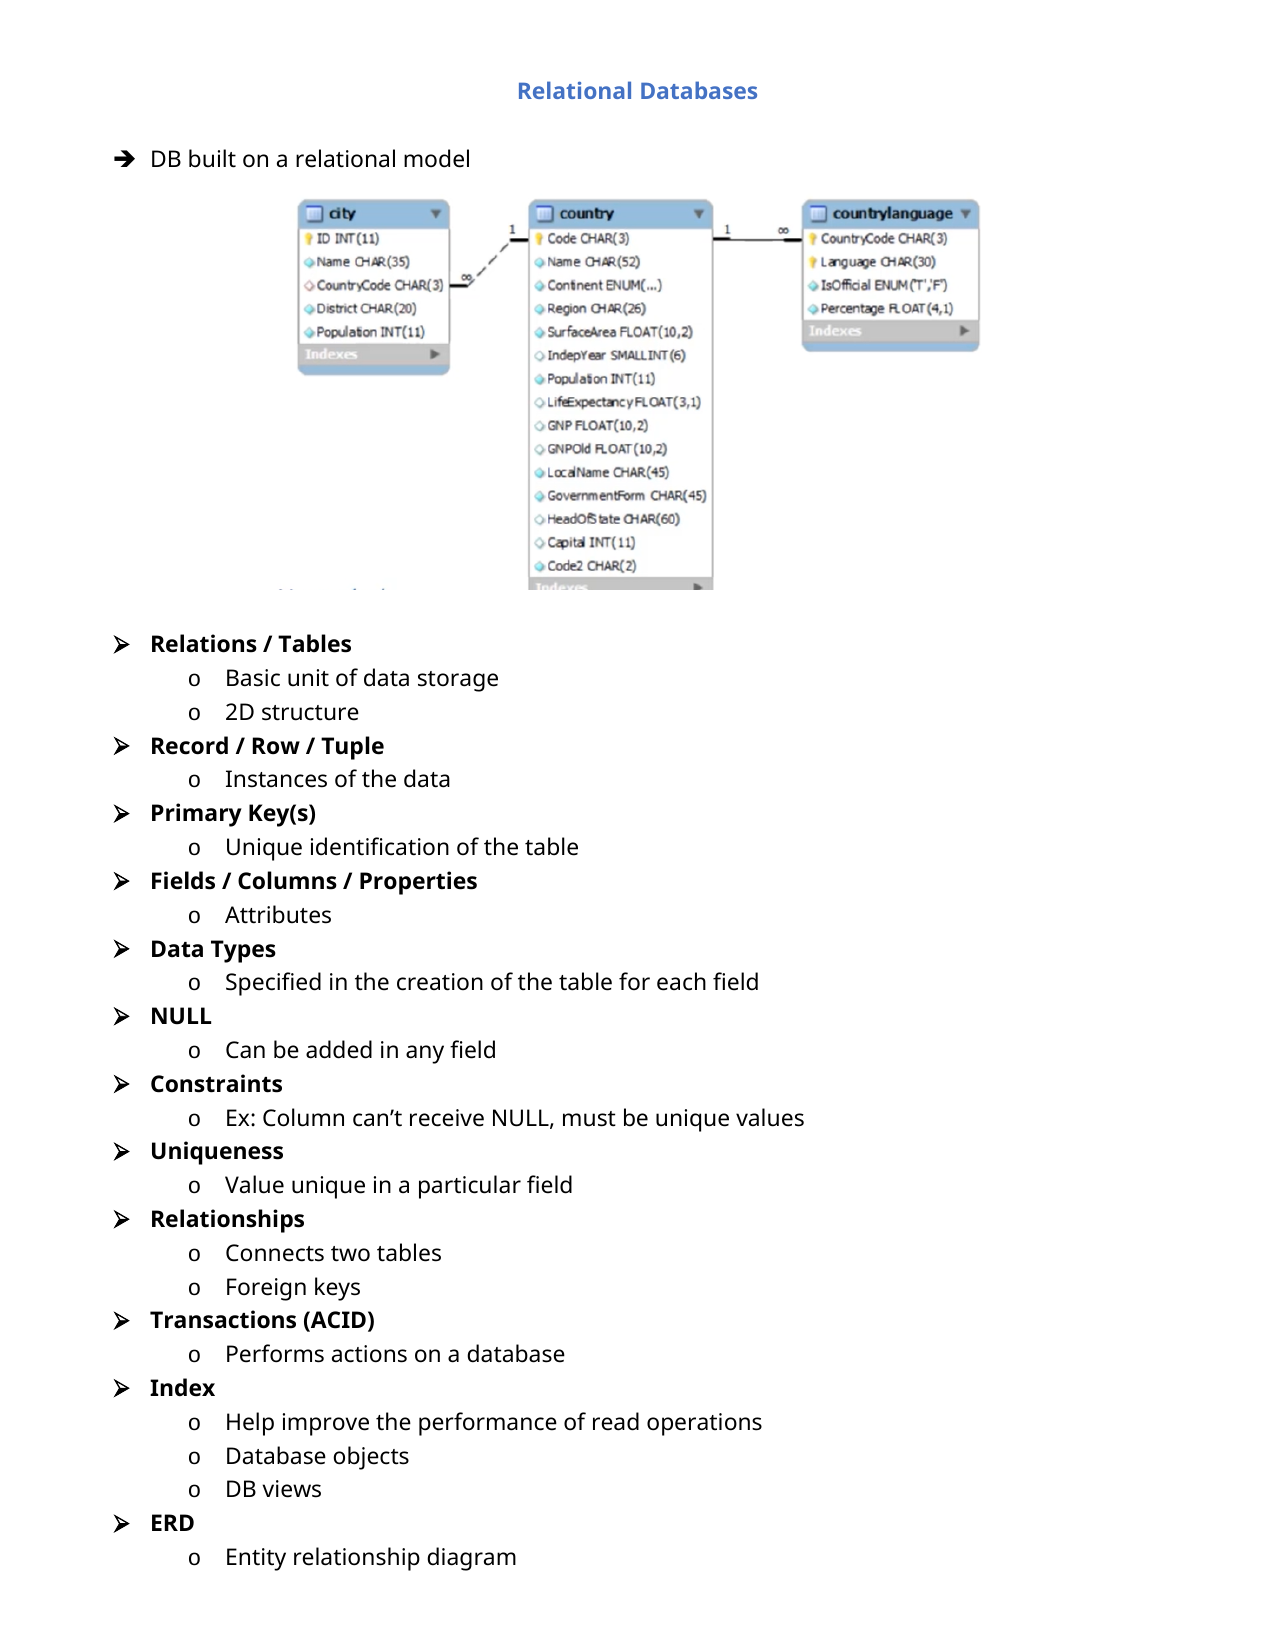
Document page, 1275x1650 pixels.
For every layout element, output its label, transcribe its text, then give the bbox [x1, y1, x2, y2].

list Fields / Columns / Properties [112, 865, 1200, 896]
list Data Types [112, 932, 1200, 964]
list Attributes [187, 899, 1200, 930]
list Performs actions on a database [187, 1338, 1200, 1369]
list Help improve the performance of read operations [187, 1406, 1200, 1437]
list 2D structure [187, 696, 1200, 727]
list Foreign keys [187, 1271, 1200, 1302]
text Relational Databases [75, 75, 1200, 106]
list Can be added in any field [187, 1034, 1200, 1065]
list Uniqueness [112, 1135, 1200, 1167]
list Record / Row / Tuple [112, 730, 1200, 761]
list Unique identification of the table [187, 831, 1200, 862]
list DB built on a relational model [112, 142, 1200, 174]
list DB views [187, 1473, 1200, 1505]
list Relationships [112, 1203, 1200, 1234]
list ERD [112, 1507, 1200, 1538]
list Value unique in a particular field [187, 1169, 1200, 1200]
list Primary Key(s) [112, 797, 1200, 828]
list Instances of the data [187, 763, 1200, 795]
list Index [112, 1372, 1200, 1403]
list Ex: Column can’t receive NULL, must be unique values [187, 1101, 1200, 1133]
list Connects two tables [187, 1237, 1200, 1268]
list Entity relationship diagram [187, 1541, 1200, 1572]
list Transactions (ACID) [112, 1304, 1200, 1336]
list NULL [112, 1000, 1200, 1031]
list Constraints [112, 1068, 1200, 1099]
list Basic unit of data storage [187, 662, 1200, 693]
list Database objects [187, 1439, 1200, 1471]
list Specified in the creation of the table for each field [187, 966, 1200, 998]
list Relations / Tables [112, 628, 1200, 659]
